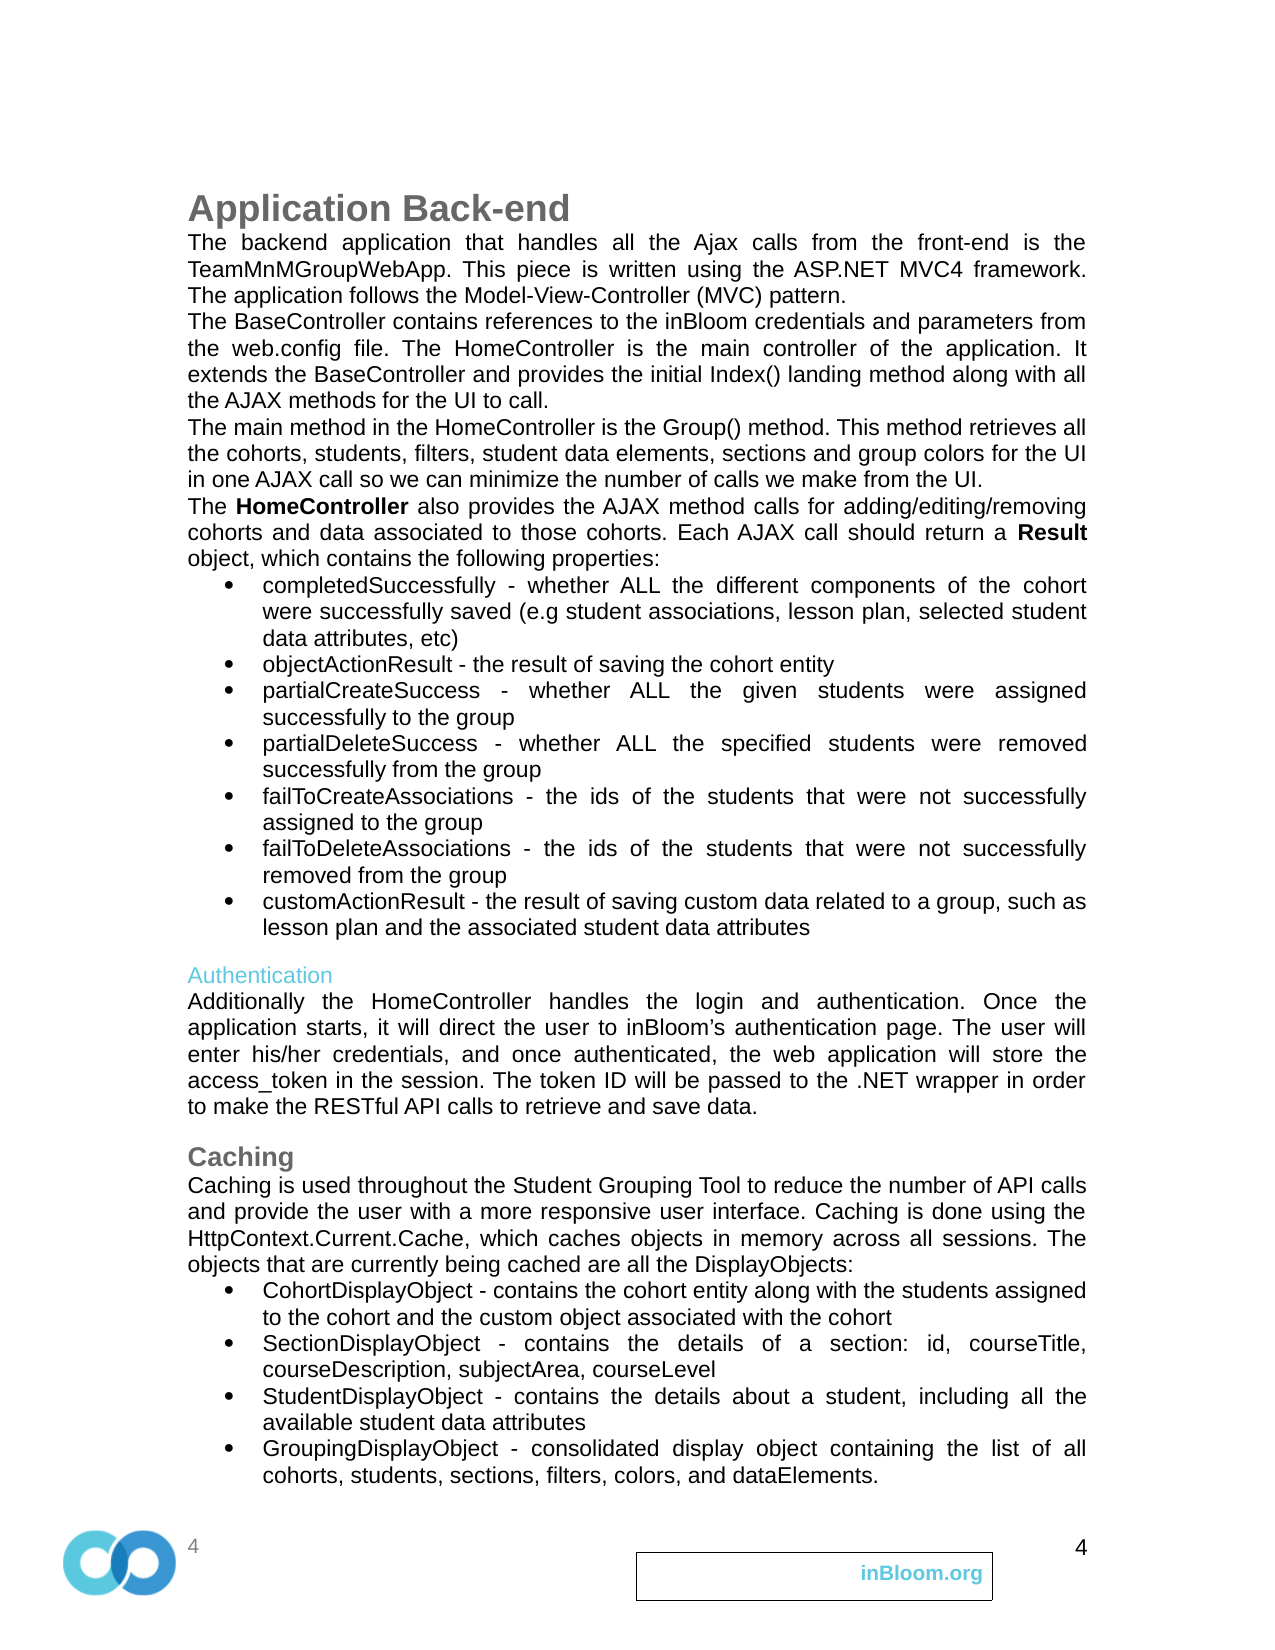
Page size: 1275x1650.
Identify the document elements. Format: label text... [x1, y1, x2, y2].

text Caching is used throughout the Student Grouping Tool to reduce the number of API calls and provide the user with a more responsive user interface. Caching is done using the HttpContext.Current.Cache, which caches objects in memory across all sessions. The objects that are currently being cached are all the DisplayObjects: [187, 1172, 1087, 1277]
list customActionResult - the result of saving custom data related to a group, such as lesson plan and the associated student data attributes [225, 888, 1087, 941]
list completedSuccessfully - whether ALL the different components of the cohort were successfully saved (e.g student associations, lesson plan, selected student data attributes, etc) [225, 572, 1087, 651]
subtitle Application Back-end [187, 186, 1087, 229]
list SectionDisplayObject - contains the details of a section: id, courseTitle, courseDescription, subjectArea, courseLevel [225, 1330, 1087, 1383]
list GroupingDisplayObject - consolidated display object containing the list of all cohorts, students, sections, filters, colors, and dataElements. [225, 1435, 1087, 1488]
text Additionally the HomeController handles the login and authentication. Once the application starts, it will direct the user to inBloom’s authentication page. The user will enter his/her credentials, and once authenticated, the web application will store the access_token in the session. The token ID will be passed to the .NET wrapper in order to make the RESTful API calls to retrieve and save data. [187, 988, 1087, 1120]
text The backend application that handles all the Ajax calls from the front-end is the TeamMnMGroupWebApp. This piece is written using the ASP.NET MVC4 framework. The application follows the Model-View-Controller (MVC) pattern. [187, 229, 1087, 308]
list partialCreateSuccess - whether ALL the given students were assigned successfully to the group [225, 677, 1087, 730]
list StudentDisplayObject - contains the details about a student, including all the available student data attributes [225, 1383, 1087, 1435]
list partialDeleteSuccess - whether ALL the specified students were removed successfully from the group [225, 730, 1087, 783]
text The BaseController contains references to the inBloom credentials and parameters from the web.config file. The HomeController is the main controller of the application. It extends the BaseController and provides the initial Index() landing method along with all the AJAX methods for the UI to call. [187, 308, 1087, 414]
subtitle Authentication [187, 962, 1087, 988]
picture [53, 1518, 926, 1635]
subtitle Caching [187, 1141, 1087, 1172]
text The main method in the HomeController is the Group() method. This method retrieves all the cohorts, students, filters, student data elements, sections and group colors for the UI in one AJAX call so we can minimize the number of calls we make from the UI. [187, 414, 1087, 493]
list objectActionResult - the result of saving the cohort entity [225, 651, 1087, 677]
list failToCreateAssociations - the ids of the students that were not successfully assigned to the group [225, 783, 1087, 835]
text The HomeController also provides the AJAX method calls for adding/editing/removing cohorts and data associated to those cohorts. Each AJAX call should return a Result object, which contains the following properties: [187, 493, 1087, 572]
list failToDeleteAssociations - the ids of the students that were not successfully removed from the group [225, 835, 1087, 888]
list CohortDisplayObject - contains the cohort entity along with the students assigned to the cohort and the custom object associated with the cohort [225, 1277, 1087, 1330]
